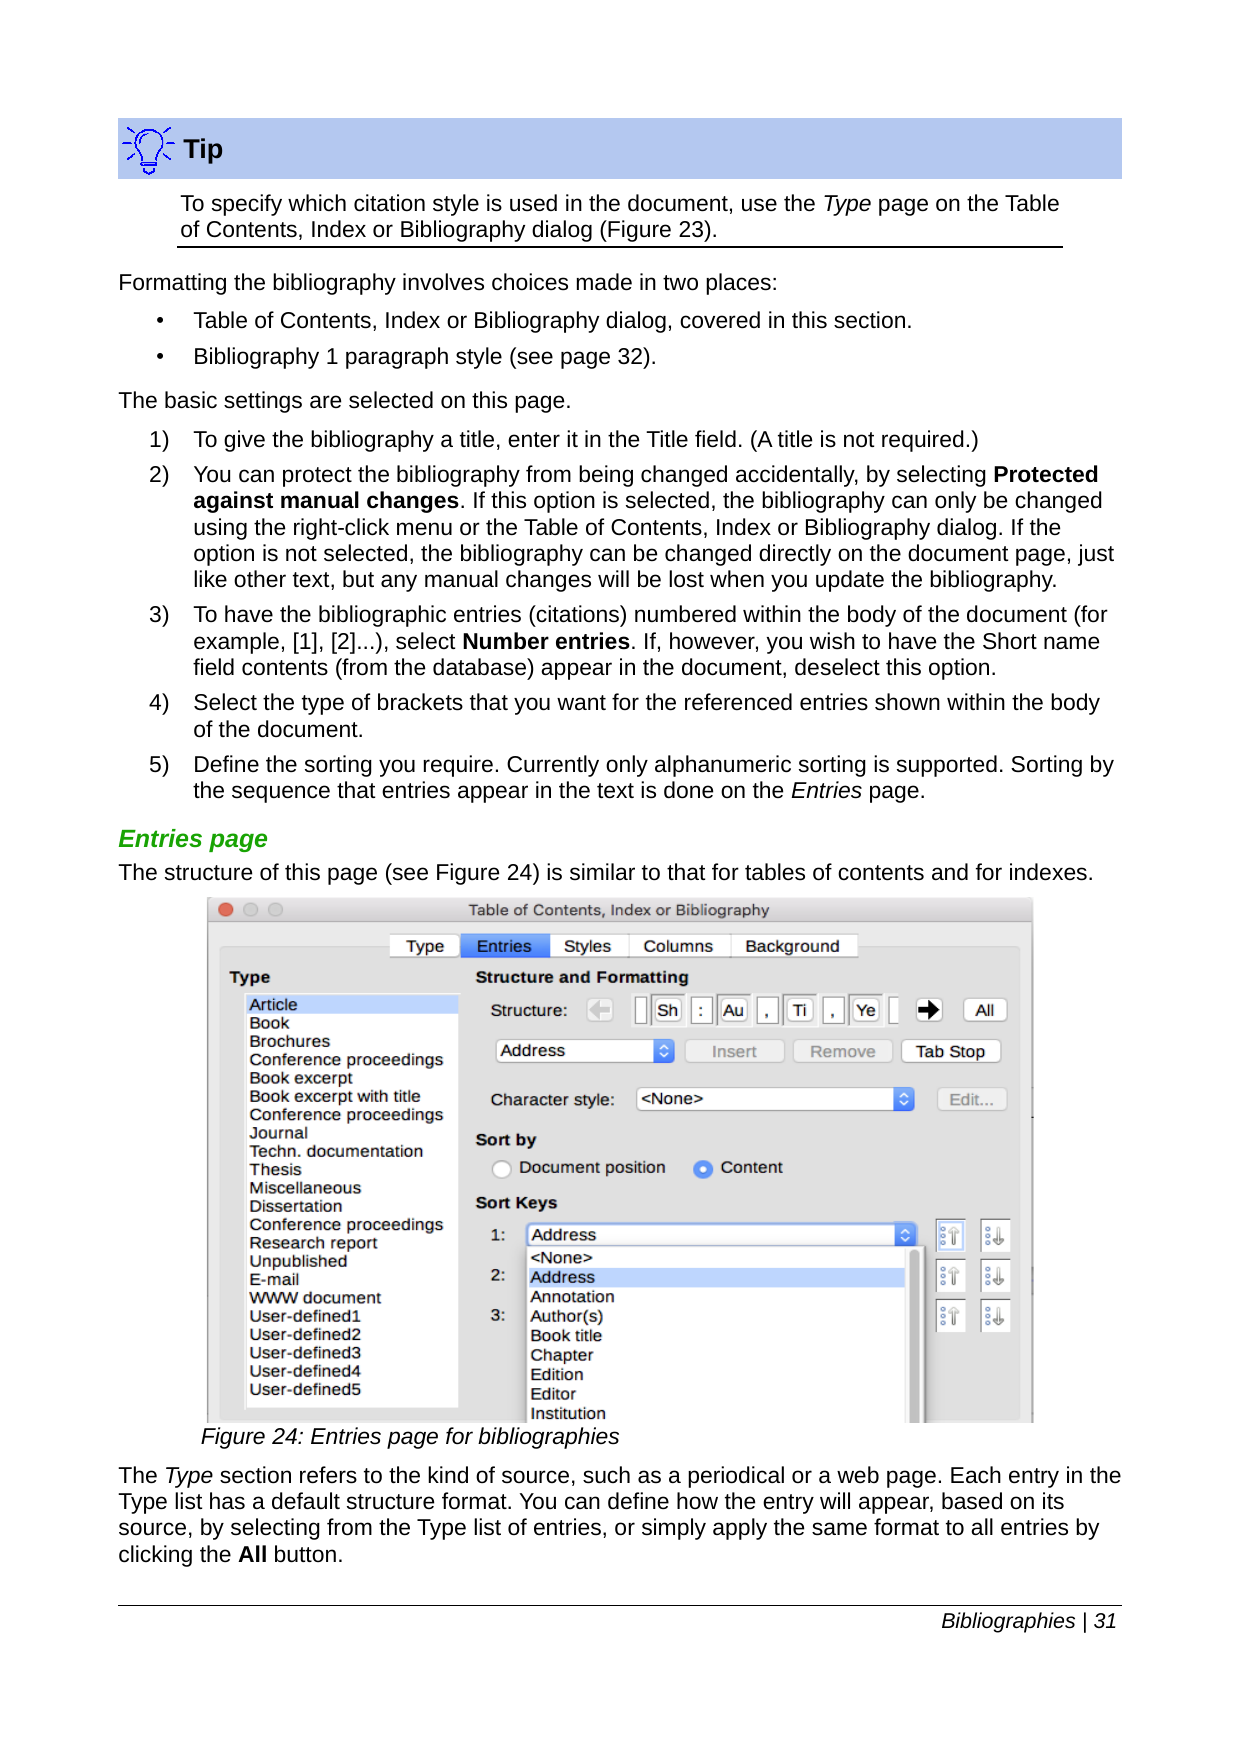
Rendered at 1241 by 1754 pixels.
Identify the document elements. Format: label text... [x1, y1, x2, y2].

list To have the bibliographic entries (citations) numbered within the body of the document (for example, [1], [2]...), select Number entries. If, however, you wish to have the Short name field contents (from the database) appear in the document, deselect this option. [169, 601, 1122, 681]
text The structure of this page (see Figure 24) is similar to that for tables of contents and for indexes. [118, 859, 1122, 885]
list Bibliography 1 paragraph style (see page 32). [156, 343, 1122, 369]
list The basic settings are selected on this page. [118, 387, 1122, 413]
list Table of Contents, Index or Bibliography dialog, covered in this section. [156, 307, 1122, 334]
subtitle Entries page [118, 824, 1122, 853]
picture [206, 897, 1034, 1423]
list To give the bibliography a title, enter it in the Title field. (A title is not required.) [169, 426, 1122, 452]
list Select the type of brackets that you want for the referenced entries shown within the body of the document. [169, 689, 1122, 742]
text To specify which citation style is used in the document, use the Type page on the Table of Contents, Index or Bibliography dialog (Figure 23). [177, 187, 1063, 246]
list You can protect the bibliography from being changed accidentally, by selecting Protected against manual changes. If this option is selected, the bibliography can only be changed using the right-click menu or the Table of Contents, Index or Bibliography dialog. If the option is not selected, the bibliography can be changed directly on the document page, just like other text, but any manual changes will be lost when you update the bibliography. [169, 461, 1122, 593]
list Define the sorting you require. Currently only alphanumeric sorting is supported. Sorting by the sequence that entries appear in the text is done on the Entries page. [169, 751, 1122, 804]
text The Type section refers to the kind of source, such as a periodical or a web page. Each entry in the Type list has a default structure format. You can define how the entry will appear, based on its source, by selecting from the Type list of entries, or simply apply the same format to all entries by clicking the All button. [118, 1462, 1122, 1567]
subtitle Tip [118, 118, 1122, 179]
picture [119, 119, 179, 179]
list Formatting the bibliography involves choices made in two places: [118, 269, 1122, 295]
text Figure 24: Entries page for bibliographies [201, 898, 1040, 1449]
